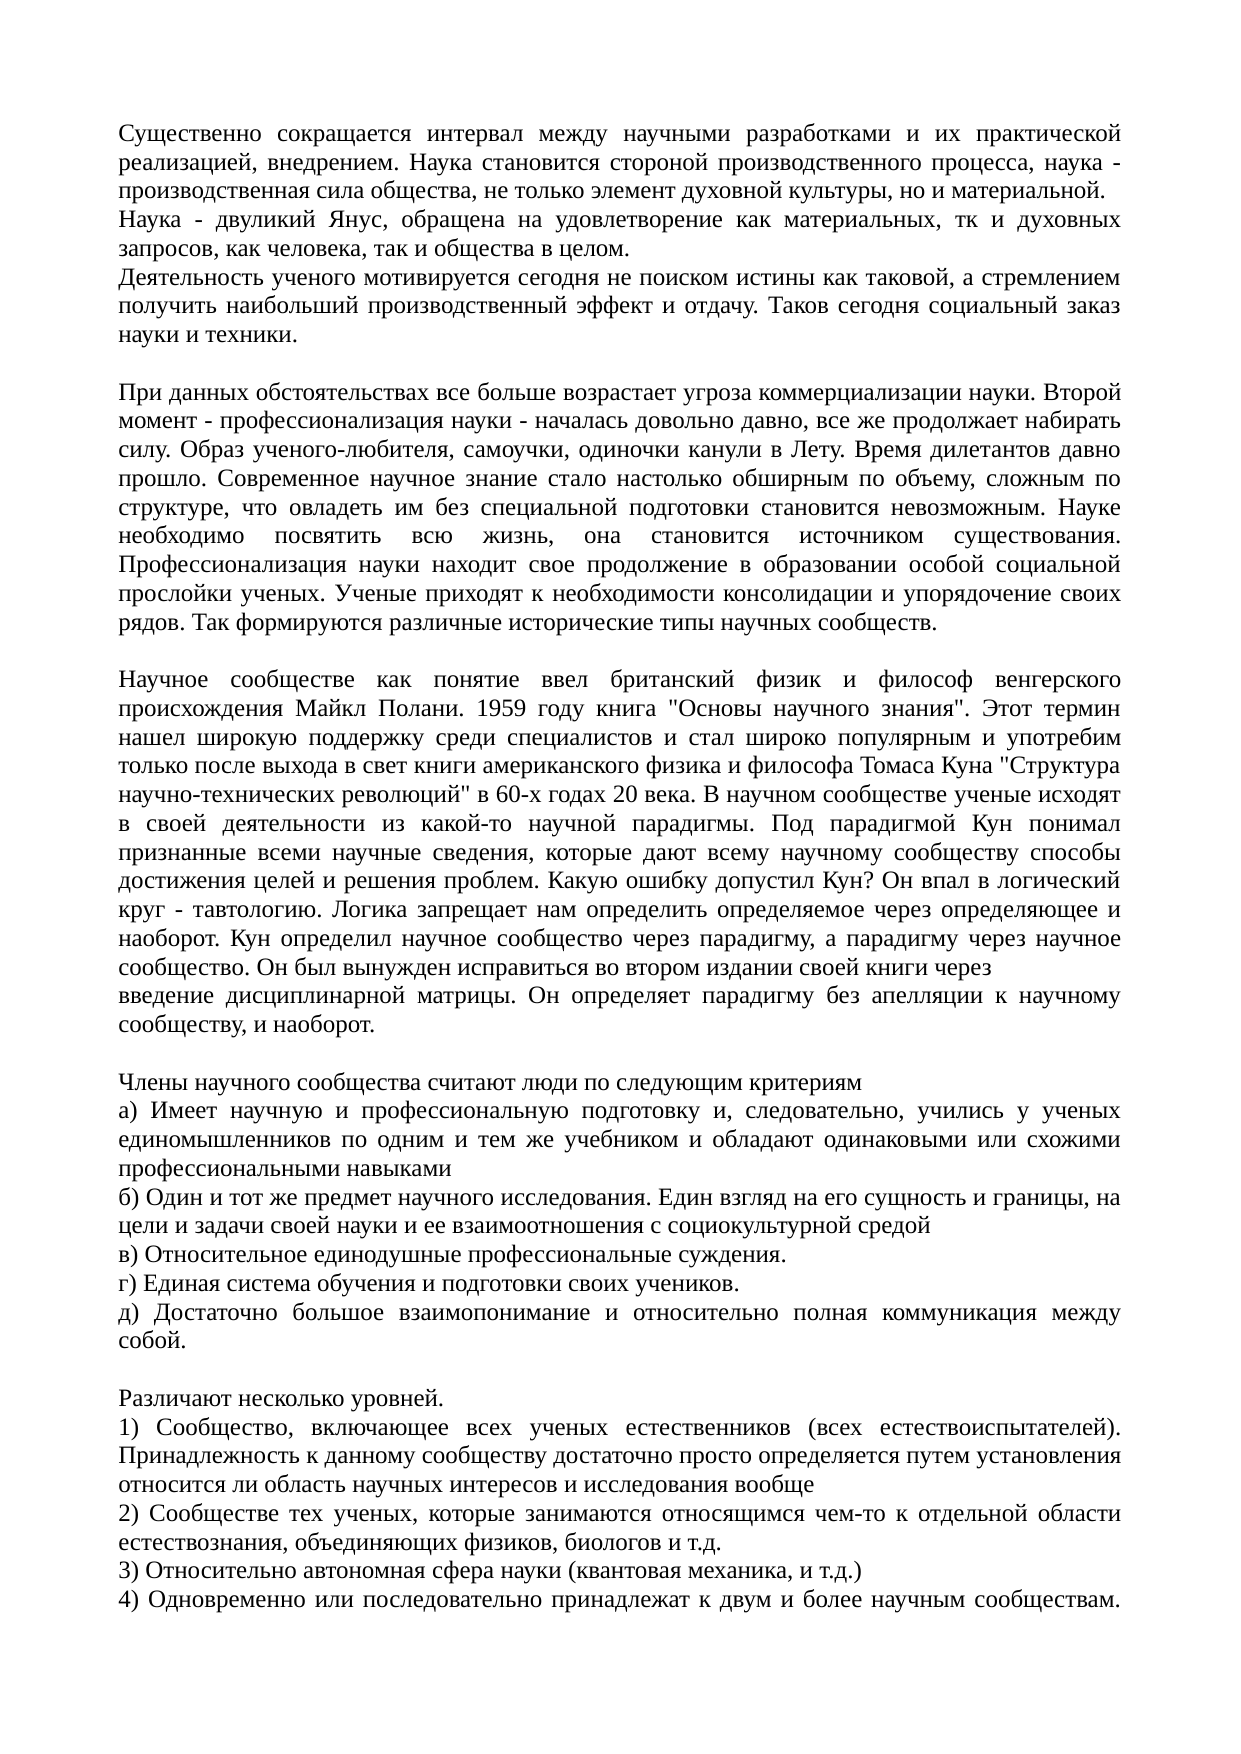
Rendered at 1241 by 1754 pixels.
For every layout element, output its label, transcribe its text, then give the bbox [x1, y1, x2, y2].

text введение дисциплинарной матрицы. Он определяет парадигму без апелляции к научному сообществу, и наоборот. [118, 981, 1122, 1038]
text 4) Одновременно или последовательно принадлежат к двум и более научным сообществам. [118, 1584, 1122, 1613]
text б) Один и тот же предмет научного исследования. Един взгляд на его сущность и границы, на цели и задачи своей науки и ее взаимоотношения с социокультурной средой [118, 1182, 1122, 1239]
text Деятельность ученого мотивируется сегодня не поиском истины как таковой, а стремлением получить наибольший производственный эффект и отдачу. Таков сегодня социальный заказ науки и техники. [118, 262, 1122, 348]
text 2) Сообществе тех ученых, которые занимаются относящимся чем-то к отдельной области естествознания, объединяющих физиков, биологов и т.д. [118, 1498, 1122, 1556]
text а) Имеет научную и профессиональную подготовку и, следовательно, учились у ученых единомышленников по одним и тем же учебником и обладают одинаковыми или схожими профессиональными навыками [118, 1096, 1122, 1182]
text При данных обстоятельствах все больше возрастает угроза коммерциализации науки. Второй момент - профессионализация науки - началась довольно давно, все же продолжает набирать силу. Образ ученого-любителя, самоучки, одиночки канули в Лету. Время дилетантов давно прошло. Современное научное знание стало настолько обширным по объему, сложным по структуре, что овладеть им без специальной подготовки становится невозможным. Науке необходимо посвятить всю жизнь, она становится источником существования. Профессионализация науки находит свое продолжение в образовании особой социальной прослойки ученых. Ученые приходят к необходимости консолидации и упорядочение своих рядов. Так формируются различные исторические типы научных сообществ. [118, 377, 1122, 636]
text Научное сообществе как понятие ввел британский физик и философ венгерского происхождения Майкл Полани. 1959 году книга "Основы научного знания". Этот термин нашел широкую поддержку среди специалистов и стал широко популярным и употребим только после выхода в свет книги американского физика и философа Томаса Куна "Структура научно-технических революций" в 60-х годах 20 века. В научном сообществе ученые исходят в своей деятельности из какой-то научной парадигмы. Под парадигмой Кун понимал признанные всеми научные сведения, которые дают всему научному сообществу способы достижения целей и решения проблем. Какую ошибку допустил Кун? Он впал в логический круг - тавтологию. Логика запрещает нам определить определяемое через определяющее и наоборот. Кун определил научное сообщество через парадигму, а парадигму через научное сообщество. Он был вынужден исправиться во втором издании своей книги через [118, 664, 1122, 981]
text 1) Сообщество, включающее всех ученых естественников (всех естествоиспытателей). Принадлежность к данному сообществу достаточно просто определяется путем установления относится ли область научных интересов и исследования вообще [118, 1412, 1122, 1498]
text Члены научного сообщества считают люди по следующим критериям [118, 1067, 1122, 1096]
text Различают несколько уровней. [118, 1383, 1122, 1412]
text д) Достаточно большое взаимопонимание и относительно полная коммуникация между собой. [118, 1297, 1122, 1354]
text Существенно сокращается интервал между научными разработками и их практической реализацией, внедрением. Наука становится стороной производственного процесса, наука - производственная сила общества, не только элемент духовной культуры, но и материальной. [118, 118, 1122, 204]
text Наука - двуликий Янус, обращена на удовлетворение как материальных, тк и духовных запросов, как человека, так и общества в целом. [118, 204, 1122, 262]
text 3) Относительно автономная сфера науки (квантовая механика, и т.д.) [118, 1556, 1122, 1584]
text в) Относительное единодушные профессиональные суждения. [118, 1239, 1122, 1268]
text г) Единая система обучения и подготовки своих учеников. [118, 1268, 1122, 1297]
